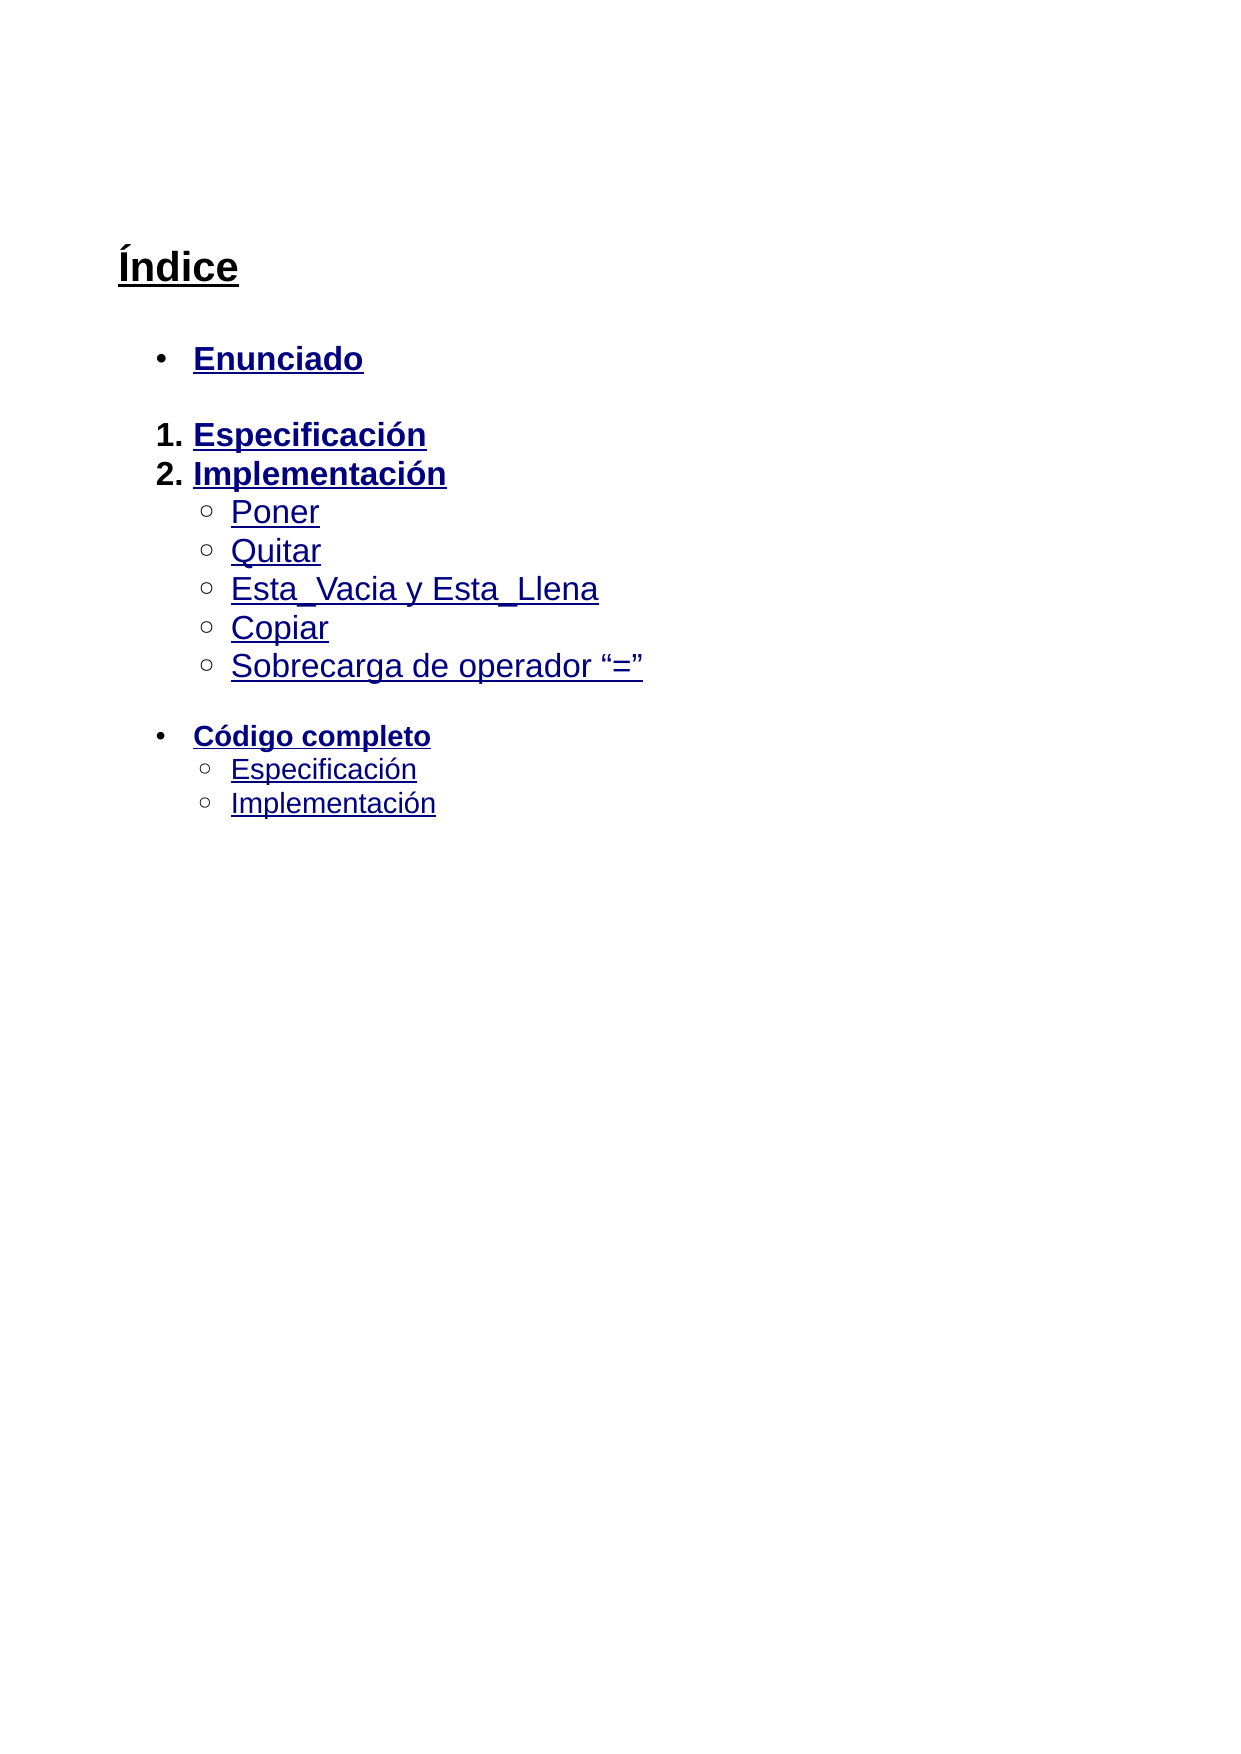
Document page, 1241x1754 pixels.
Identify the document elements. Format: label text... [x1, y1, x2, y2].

list Implementación [193, 786, 1122, 820]
list Enunciado [156, 338, 1122, 377]
list Copiar [193, 608, 1122, 647]
list Especificación [193, 752, 1122, 786]
list Especificación [156, 416, 1122, 454]
text Índice [118, 243, 1122, 291]
list Poner [193, 492, 1122, 531]
list Quitar [193, 531, 1122, 569]
list Implementación [156, 454, 1122, 492]
list Código completo [156, 719, 1122, 752]
list Esta_Vacia y Esta_Llena [193, 569, 1122, 608]
list Sobrecarga de operador “=” [193, 647, 1122, 685]
